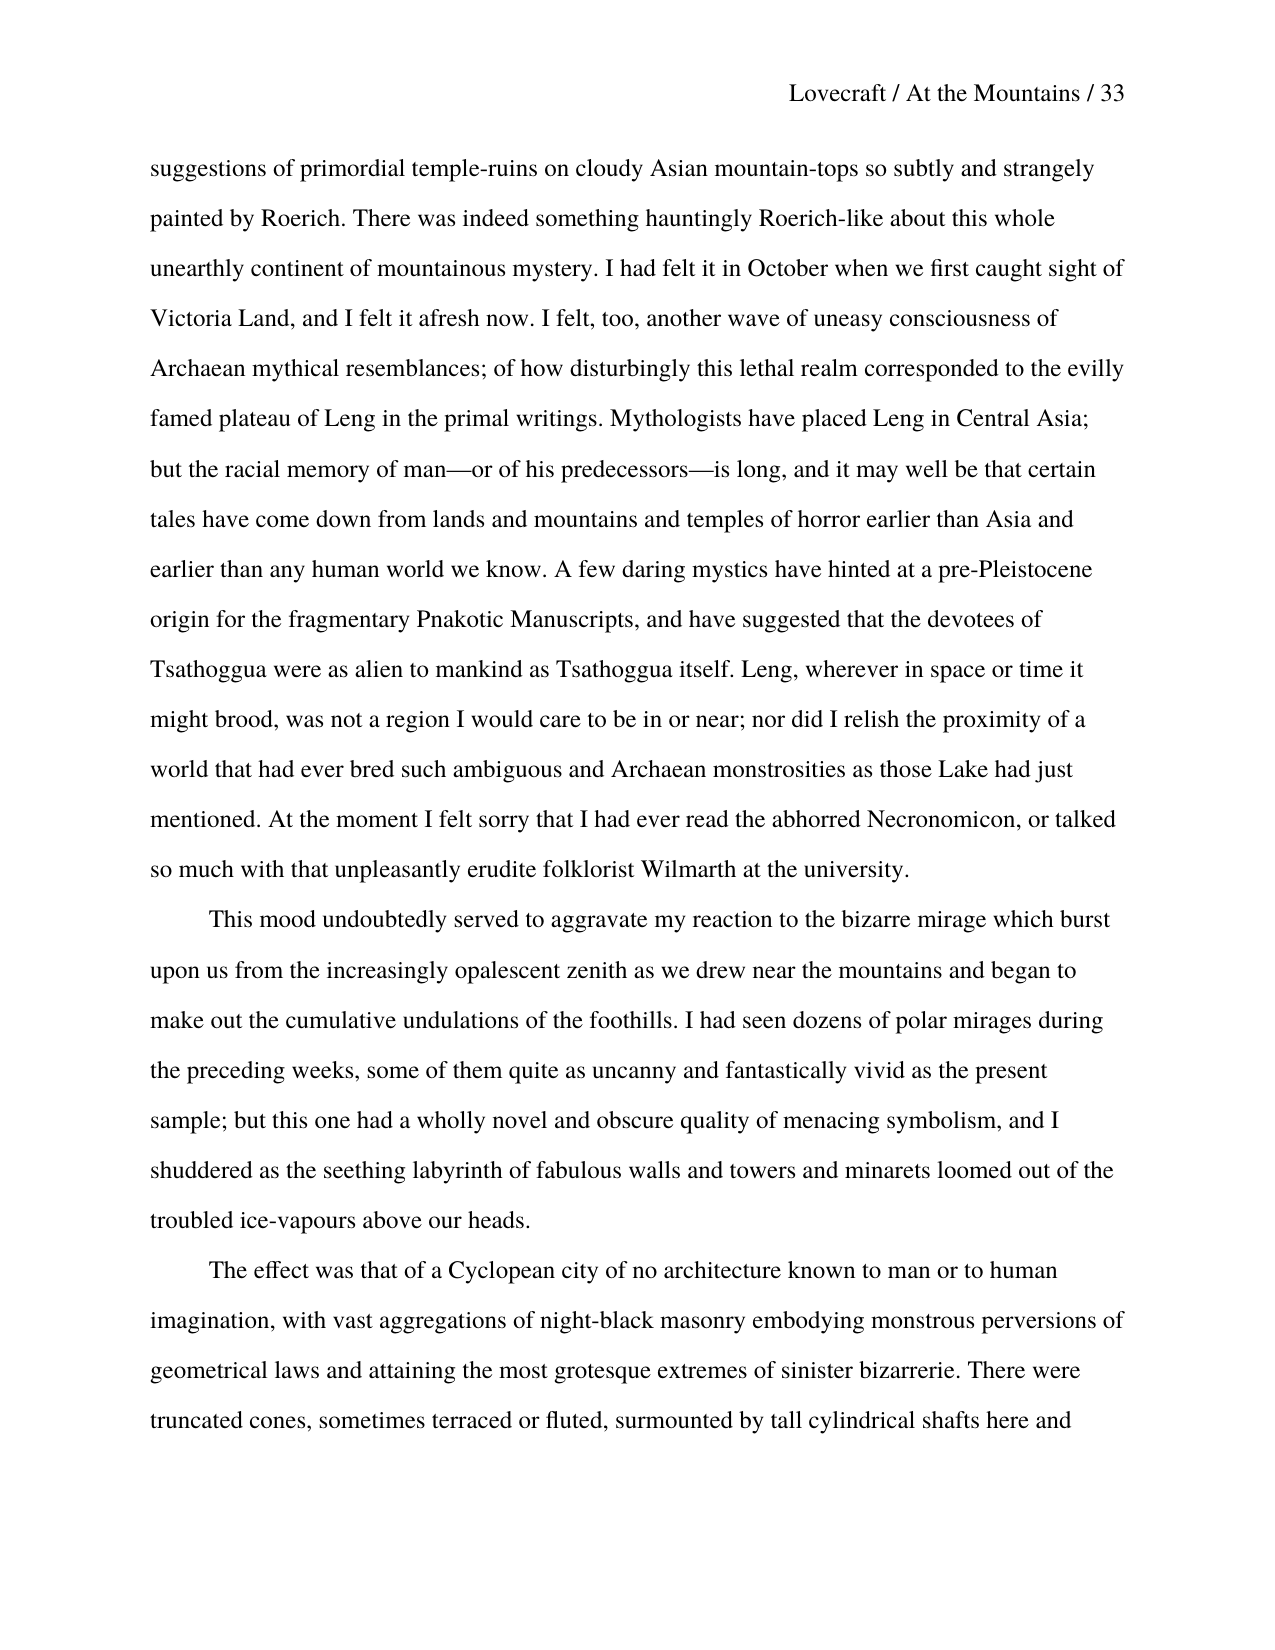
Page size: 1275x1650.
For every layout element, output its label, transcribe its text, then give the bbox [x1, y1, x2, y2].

text This mood undoubtedly served to aggravate my reaction to the bizarre mirage which burst upon us from the increasingly opalescent zenith as we drew near the mountains and began to make out the cumulative undulations of the foothills. I had seen dozens of polar mirages during the preceding weeks, some of them quite as uncanny and fantastically vivid as the present sample; but this one had a wholly novel and obscure quality of menacing symbolism, and I shuddered as the seething labyrinth of fabulous walls and towers and minarets loomed out of the troubled ice-vapours above our heads. [150, 902, 1125, 1236]
text The effect was that of a Cyclopean city of no architecture known to man or to human imagination, with vast aggregations of night-black masonry embodying monstrous perversions of geometrical laws and attaining the most grotesque extremes of sinister bizarrerie. There were truncated cones, sometimes terraced or fluted, surmounted by tall cylindrical shafts here and [150, 1252, 1125, 1436]
text suggestions of primordial temple-ruins on cloudy Asian mountain-tops so subtly and strangely painted by Roerich. There was indeed something hauntingly Roerich-like about this whole unearthly continent of mountainous mystery. I had felt it in October when we first caught sight of Victoria Land, and I felt it afresh now. I felt, too, another wave of uneasy consciousness of Archaean mythical resemblances; of how disturbingly this lethal realm corresponded to the evilly famed plateau of Leng in the primal writings. Mythologists have placed Leng in Central Asia; but the racial memory of man—or of his predecessors—is long, and it may well be that certain tales have come down from lands and mountains and temples of horror earlier than Asia and earlier than any human world we know. A few daring mystics have hinted at a pre-Pleistocene origin for the fragmentary Pnakotic Manuscripts, and have suggested that the devotees of Tsathoggua were as alien to mankind as Tsathoggua itself. Leng, wherever in space or time it might brood, was not a region I would care to be in or near; nor did I relish the proximity of a world that had ever bred such ambiguous and Archaean monstrosities as those Lake had just mentioned. At the moment I felt sorry that I had ever read the abhorred Necronomicon, or talked so much with that unpleasantly erudite folklorist Wilmarth at the university. [150, 150, 1125, 885]
